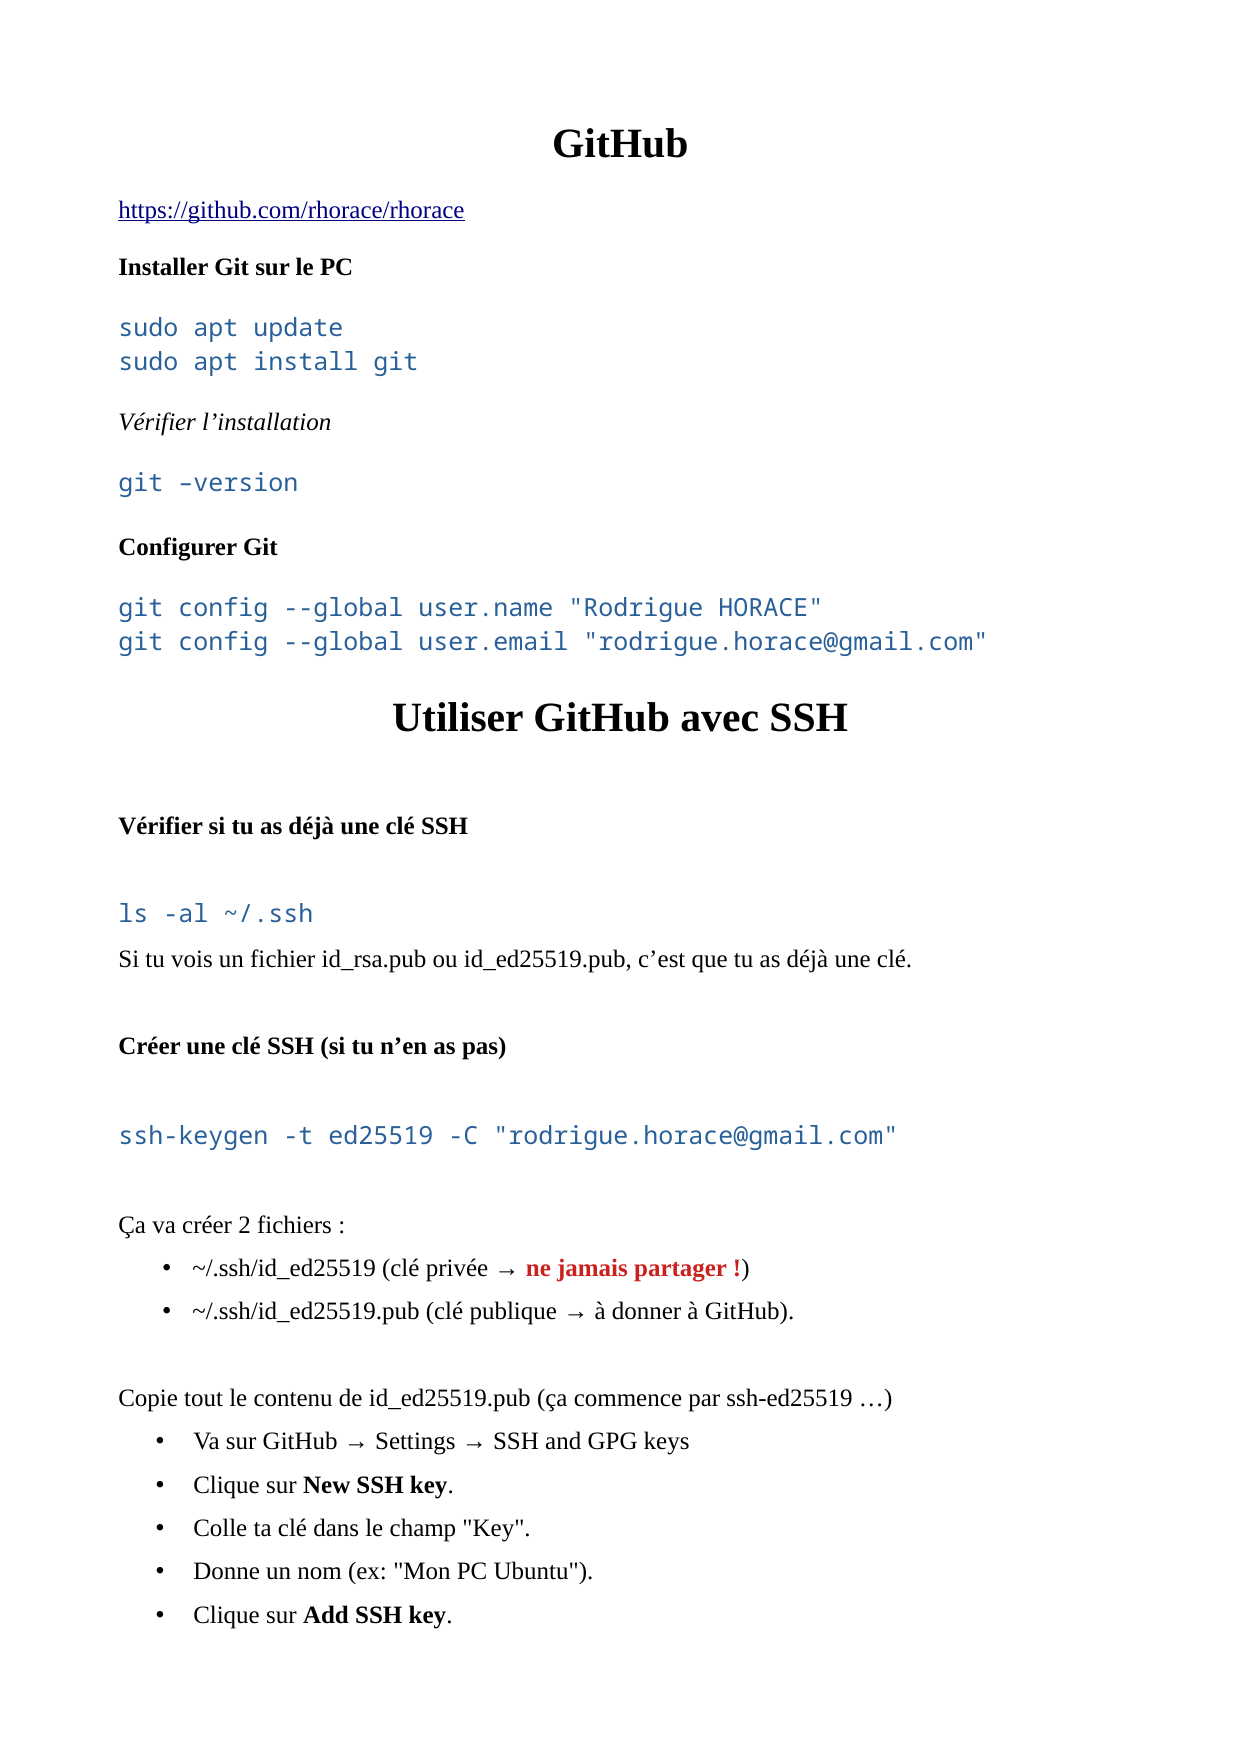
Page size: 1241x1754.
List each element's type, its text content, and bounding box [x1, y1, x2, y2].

text git config --global user.email "rodrigue.horace@gmail.com" [118, 624, 1122, 658]
text Créer une clé SSH (si tu n’en as pas) [118, 1031, 1122, 1060]
list Clique sur Add SSH key. [156, 1600, 1122, 1628]
text Ça va créer 2 fichiers : [118, 1210, 1122, 1238]
text GitHub [118, 118, 1122, 166]
text Vérifier l’installation [118, 407, 1122, 435]
subtitle Vérifier si tu as déjà une clé SSH [118, 811, 1122, 840]
text Installer Git sur le PC [118, 252, 1122, 281]
text sudo apt update [118, 310, 1122, 344]
text git config --global user.name "Rodrigue HORACE" [118, 590, 1122, 624]
list ~/.ssh/id_ed25519 (clé privée → ne jamais partager !) [162, 1253, 1122, 1282]
text git –version [118, 464, 1122, 498]
text https://github.com/rhorace/rhorace [118, 195, 1122, 223]
text ssh-keygen -t ed25519 -C "rodrigue.horace@gmail.com" [118, 1118, 1122, 1152]
text Si tu vois un fichier id_rsa.pub ou id_ed25519.pub, c’est que tu as déjà une clé. [118, 944, 1122, 973]
text Copie tout le contenu de id_ed25519.pub (ça commence par ssh-ed25519 …) [118, 1383, 1122, 1412]
list ~/.ssh/id_ed25519.pub (clé publique → à donner à GitHub). [162, 1296, 1122, 1325]
text ls -al ~/.ssh [118, 896, 1122, 930]
list Va sur GitHub → Settings → SSH and GPG keys [156, 1426, 1122, 1455]
list Donne un nom (ex: "Mon PC Ubuntu"). [156, 1556, 1122, 1585]
text sudo apt install git [118, 344, 1122, 378]
list Colle ta clé dans le champ "Key". [156, 1513, 1122, 1542]
text Utiliser GitHub avec SSH [118, 692, 1122, 740]
list Clique sur New SSH key. [156, 1470, 1122, 1498]
text Configurer Git [118, 532, 1122, 561]
